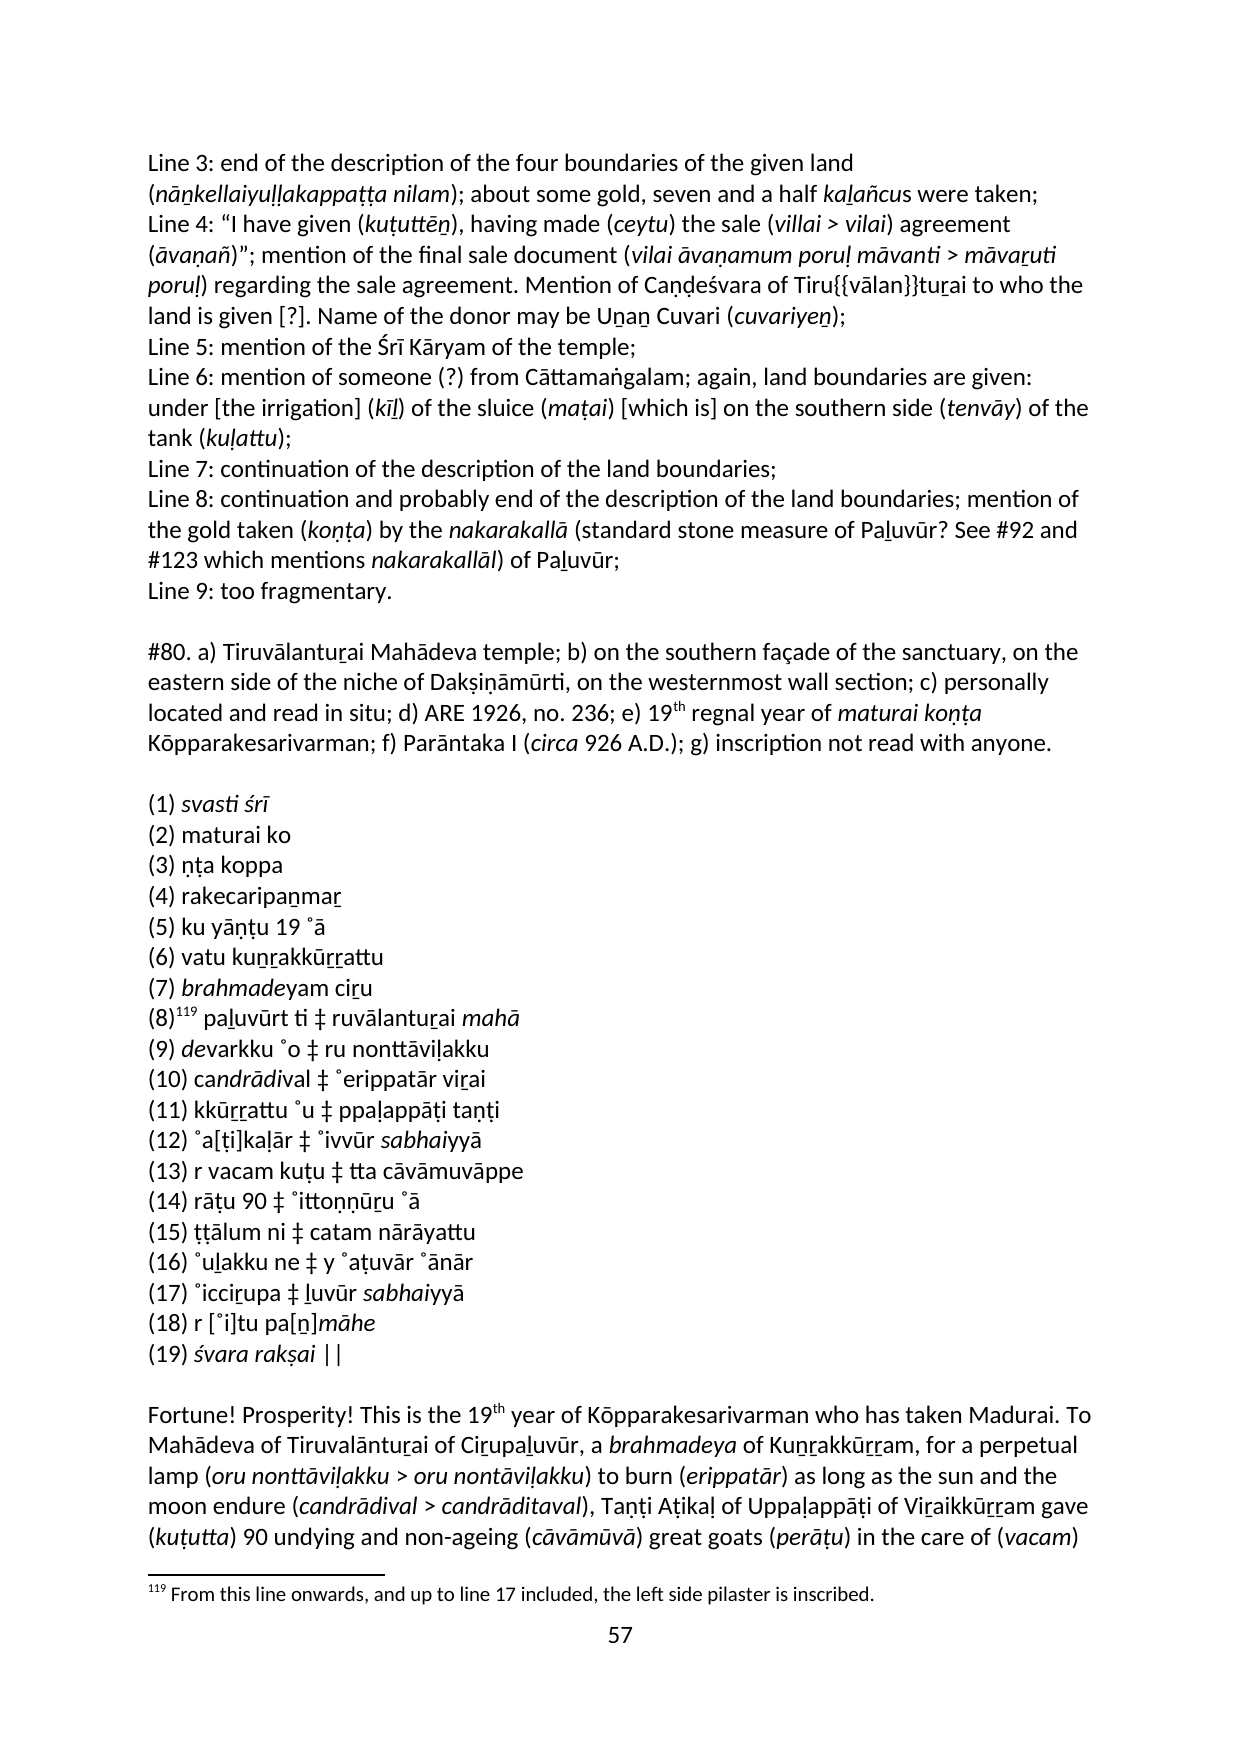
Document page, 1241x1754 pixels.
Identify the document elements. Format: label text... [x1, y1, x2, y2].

text (1) svasti śrī [148, 788, 1093, 819]
text (14) rāṭu 90 ‡ ˚ittoṇṇūṟu ˚ā [148, 1185, 1093, 1216]
text (2) maturai ko [148, 819, 1093, 849]
text Line 4: “I have given (kuṭuttēṉ), having made (ceytu) the sale (villai > vilai) agreement (āvaṇañ)”; mention of the final sale document (vilai āvaṇamum poruḷ māvanti > māvaṟuti poruḷ) regarding the sale agreement. Mention of Caṇḍeśvara of Tiru{{vālan}}tuṟai to who the land is given [?]. Name of the donor may be Uṉaṉ Cuvari (cuvariyeṉ); [148, 209, 1093, 331]
text (6) vatu kuṉṟakkūṟṟattu [148, 941, 1093, 972]
text (11) kkūṟṟattu ˚u ‡ ppaḷappāṭi taṇṭi [148, 1094, 1093, 1124]
text Line 8: continuation and probably end of the description of the land boundaries; mention of the gold taken (koṇṭa) by the nakarakallā (standard stone measure of Paḻuvūr? See #92 and #123 which mentions nakarakallāl) of Paḻuvūr; [148, 483, 1093, 575]
text Fortune! Prosperity! This is the 19th year of Kōpparakesarivarman who has taken Madurai. To Mahādeva of Tiruvalāntuṟai of Ciṟupaḻuvūr, a brahmadeya of Kuṉṟakkūṟṟam, for a perpetual lamp (oru nonttāviḷakku > oru nontāviḷakku) to burn (erippatār) as long as the sun and the moon endure (candrādival > candrāditaval), Taṇṭi Aṭikaḷ of Uppaḷappāṭi of Viṟaikkūṟṟam gave (kuṭutta) 90 undying and non-ageing (cāvāmūvā) great goats (perāṭu) in the care of (vacam) [148, 1399, 1093, 1552]
text (18) r [˚i]tu pa[ṉ]māhe [148, 1307, 1093, 1338]
text (13) r vacam kuṭu ‡ tta cāvāmuvāppe [148, 1155, 1093, 1185]
text (8) paḻuvūrt ti ‡ ruvālantuṟai mahā [148, 1002, 1093, 1033]
text (16) ˚uḻakku ne ‡ y ˚aṭuvār ˚ānār [148, 1246, 1093, 1277]
text (10) candrādival ‡ ˚erippatār viṟai [148, 1063, 1093, 1094]
text Line 6: mention of someone (?) from Cāttamaṅgalam; again, land boundaries are given: under [the irrigation] (kīḻ) of the sluice (maṭai) [which is] on the southern side (tenvāy) of the tank (kuḷattu); [148, 361, 1093, 453]
text Line 3: end of the description of the four boundaries of the given land (nāṉkellaiyuḷḷakappaṭṭa nilam); about some gold, seven and a half kaḻañcus were taken; [148, 148, 1093, 209]
text (19) śvara rakṣai || [148, 1338, 1093, 1368]
text (12) ˚a[ṭi]kaḷār ‡ ˚ivvūr sabhaiyyā [148, 1124, 1093, 1155]
text (3) ṇṭa koppa [148, 849, 1093, 880]
text (17) ˚icciṟupa ‡ ḻuvūr sabhaiyyā [148, 1277, 1093, 1307]
text From this line onwards, and up to line 17 included, the left side pilaster is inscribed. [148, 1581, 1093, 1606]
text (9) devarkku ˚o ‡ ru nonttāviḷakku [148, 1033, 1093, 1063]
text (15) ṭṭālum ni ‡ catam nārāyattu [148, 1216, 1093, 1246]
text #80. a) Tiruvālantuṟai Mahādeva temple; b) on the southern façade of the sanctuary, on the eastern side of the niche of Dakṣiṇāmūrti, on the westernmost wall section; c) personally located and read in situ; d) ARE 1926, no. 236; e) 19th regnal year of maturai koṇṭa Kōpparakesarivarman; f) Parāntaka I (circa 926 A.D.); g) inscription not read with anyone. [148, 636, 1093, 758]
text (5) ku yāṇṭu 19 ˚ā [148, 911, 1093, 941]
text Line 5: mention of the Śrī Kāryam of the temple; [148, 331, 1093, 361]
text (7) brahmadeyam ciṟu [148, 972, 1093, 1002]
text Line 9: too fragmentary. [148, 575, 1093, 605]
text Line 7: continuation of the description of the land boundaries; [148, 453, 1093, 483]
text (4) rakecaripaṉmaṟ [148, 880, 1093, 911]
